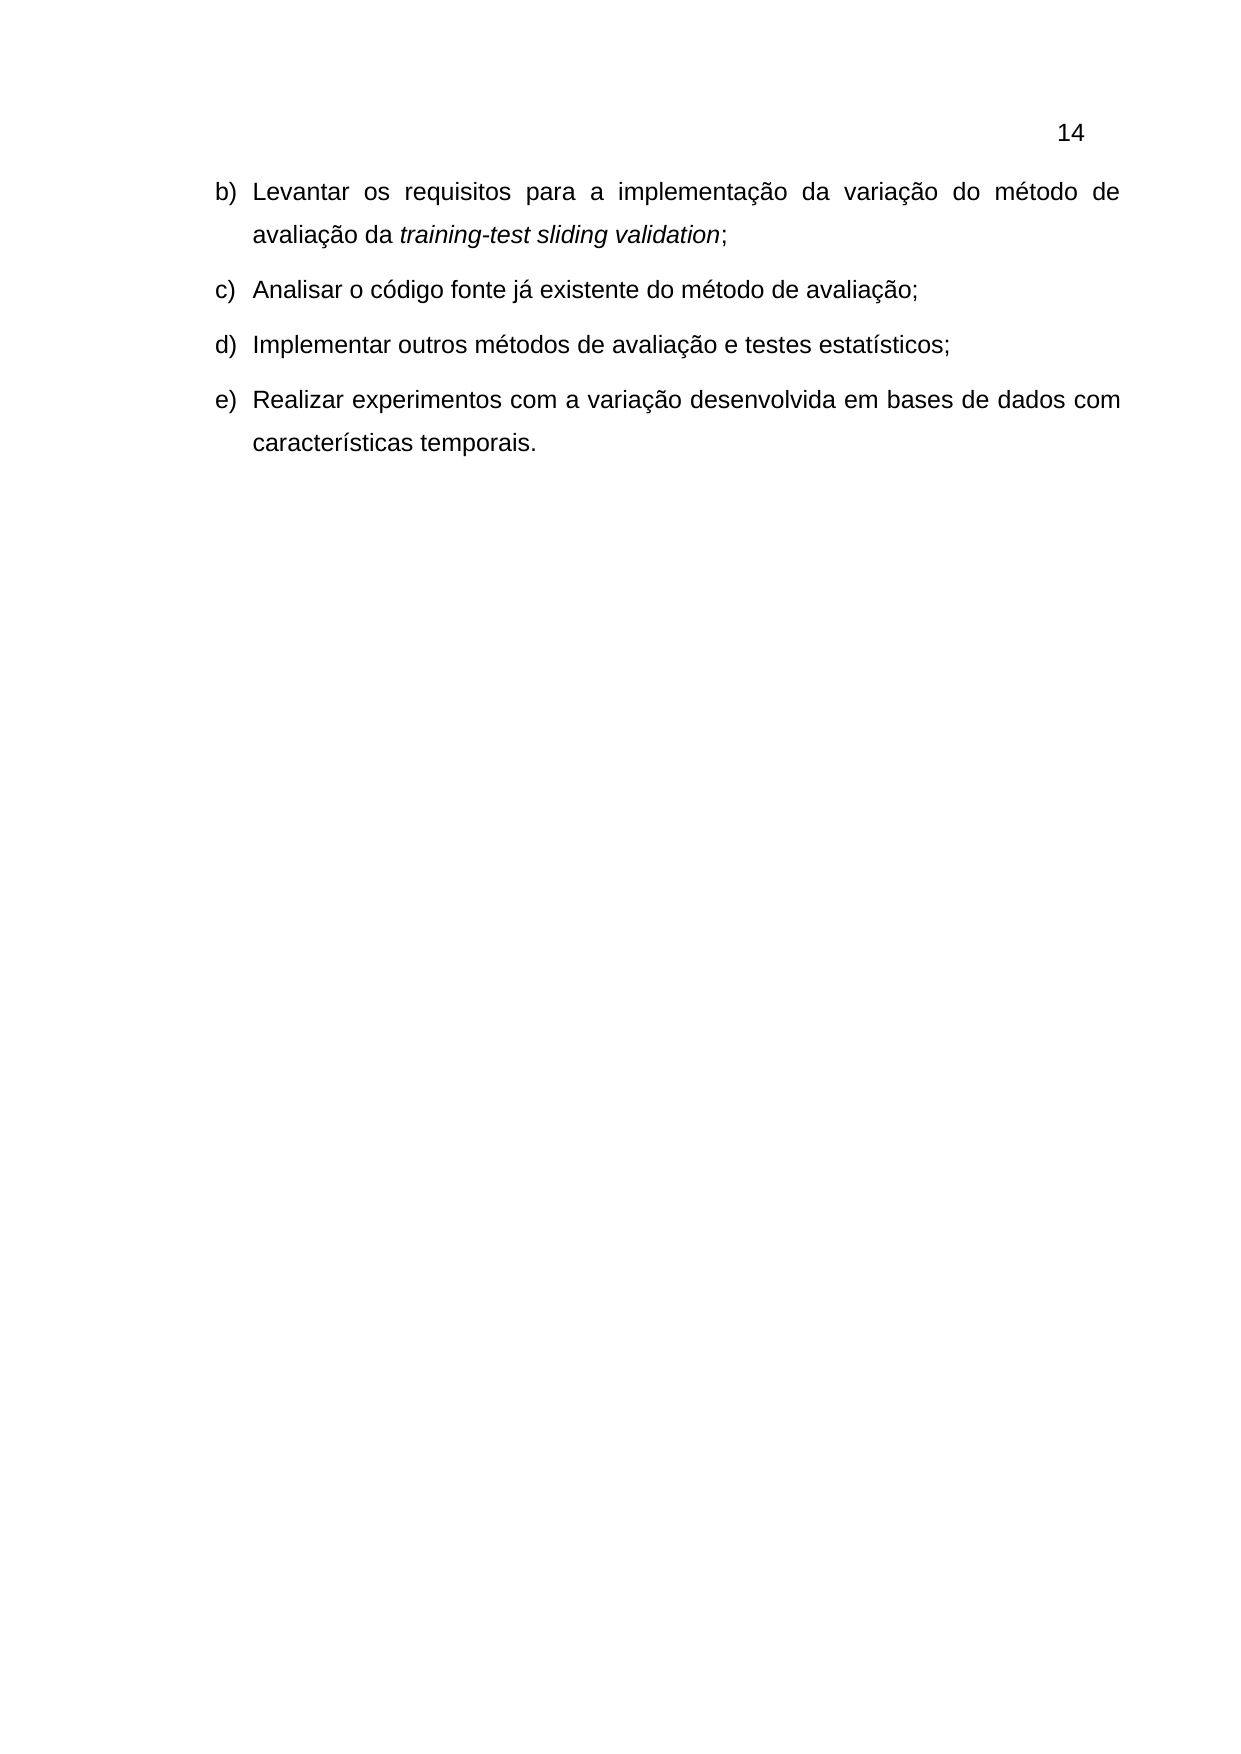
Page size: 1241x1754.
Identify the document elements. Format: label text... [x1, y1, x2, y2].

list Levantar os requisitos para a implementação da variação do método de avaliação da training-test sliding validation; [215, 177, 1122, 249]
list Implementar outros métodos de avaliação e testes estatísticos; [215, 330, 1122, 359]
list Analisar o código fonte já existente do método de avaliação; [215, 275, 1122, 304]
list Realizar experimentos com a variação desenvolvida em bases de dados com características temporais. [215, 385, 1122, 457]
